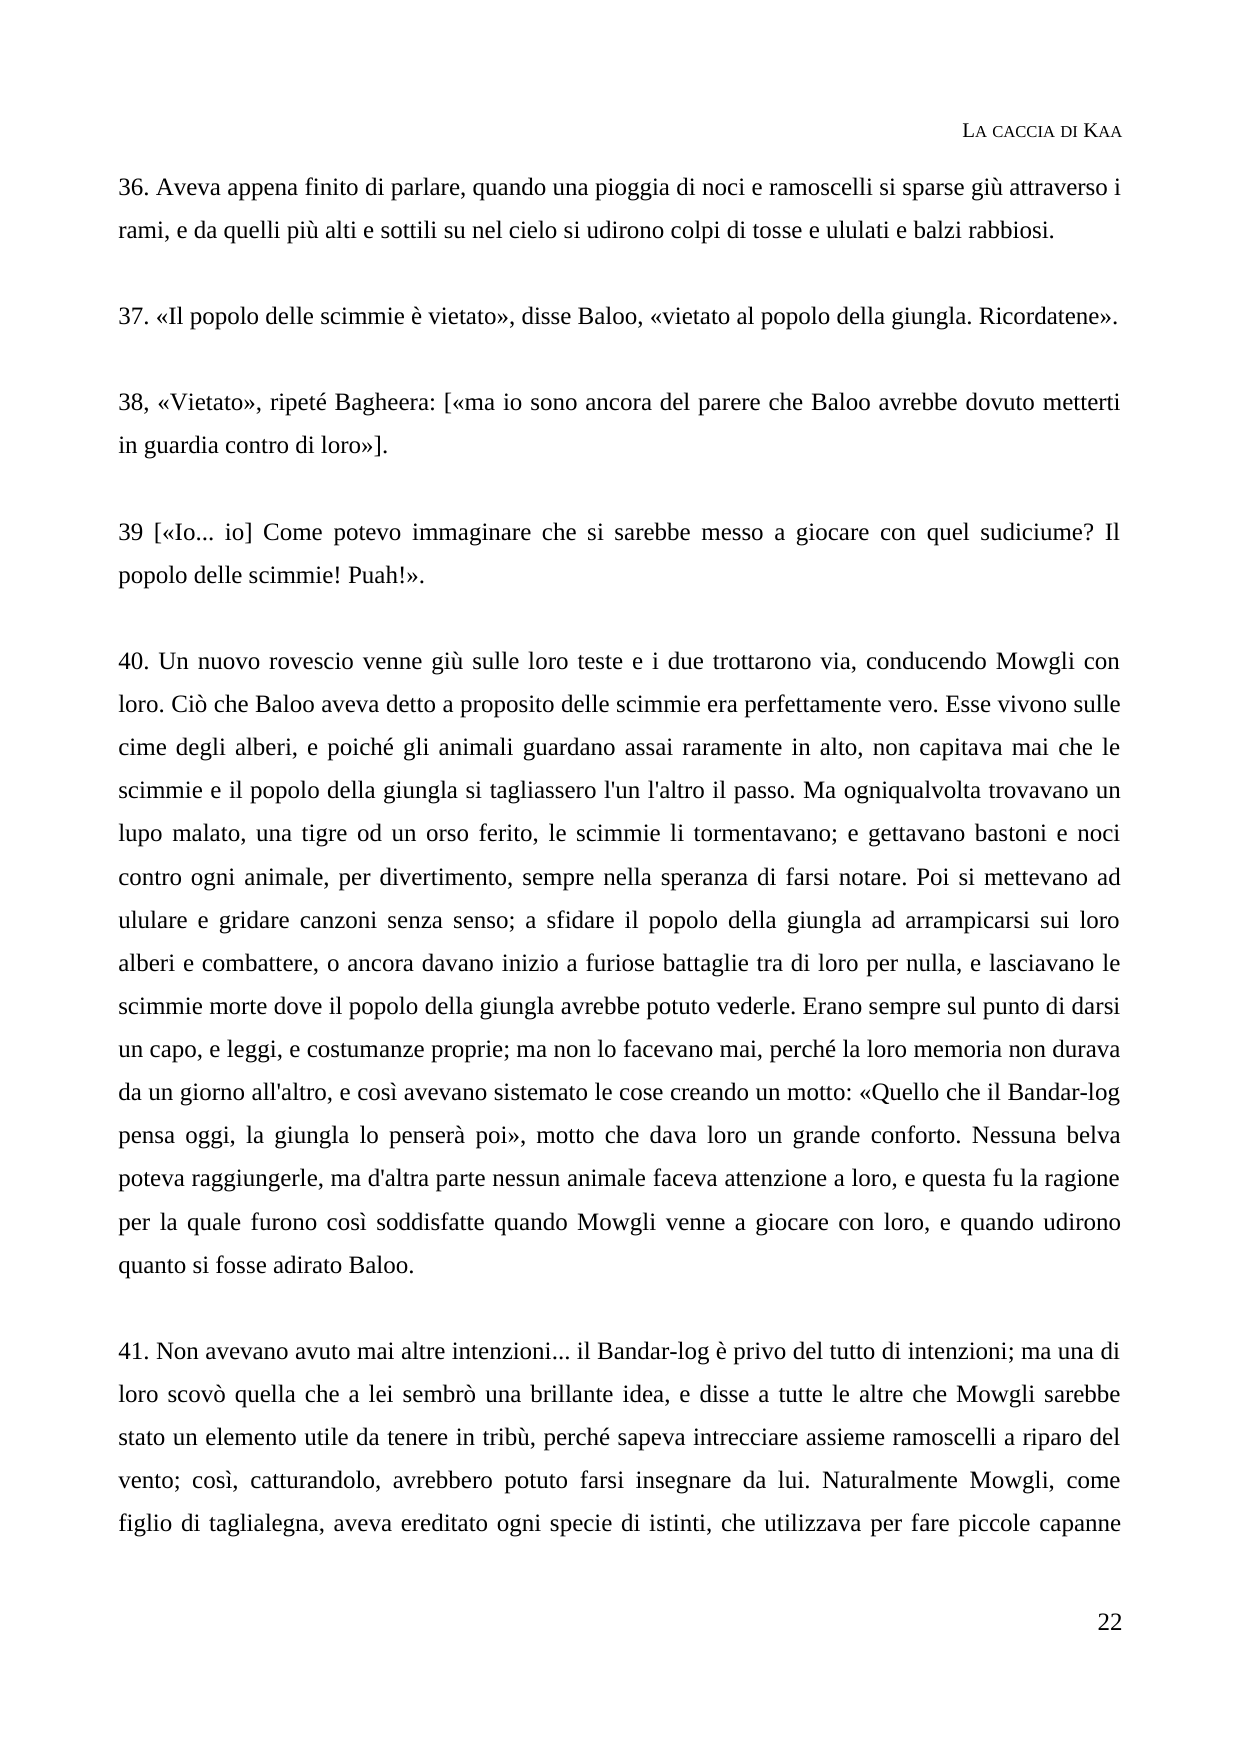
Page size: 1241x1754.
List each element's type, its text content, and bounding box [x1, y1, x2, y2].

text 37. «Il popolo delle scimmie è vietato», disse Baloo, «vietato al popolo della giungla. Ricordatene». [118, 301, 1122, 330]
text 41. Non avevano avuto mai altre intenzioni... il Bandar-log è privo del tutto di intenzioni; ma una di loro scovò quella che a lei sembrò una brillante idea, e disse a tutte le altre che Mowgli sarebbe stato un elemento utile da tenere in tribù, perché sapeva intrecciare assieme ramoscelli a riparo del vento; così, catturandolo, avrebbero potuto farsi insegnare da lui. Naturalmente Mowgli, come figlio di taglialegna, aveva ereditato ogni specie di istinti, che utilizzava per fare piccole capanne [118, 1336, 1122, 1537]
text 40. Un nuovo rovescio venne giù sulle loro teste e i due trottarono via, conducendo Mowgli con loro. Ciò che Baloo aveva detto a proposito delle scimmie era perfettamente vero. Esse vivono sulle cime degli alberi, e poiché gli animali guardano assai raramente in alto, non capitava mai che le scimmie e il popolo della giungla si tagliassero l'un l'altro il passo. Ma ogniqualvolta trovavano un lupo malato, una tigre od un orso ferito, le scimmie li tormentavano; e gettavano bastoni e noci contro ogni animale, per divertimento, sempre nella speranza di farsi notare. Poi si mettevano ad ululare e gridare canzoni senza senso; a sfidare il popolo della giungla ad arrampicarsi sui loro alberi e combattere, o ancora davano inizio a furiose battaglie tra di loro per nulla, e lasciavano le scimmie morte dove il popolo della giungla avrebbe potuto vederle. Erano sempre sul punto di darsi un capo, e leggi, e costumanze proprie; ma non lo facevano mai, perché la loro memoria non durava da un giorno all'altro, e così avevano sistemato le cose creando un motto: «Quello che il Bandar-log pensa oggi, la giungla lo penserà poi», motto che dava loro un grande conforto. Nessuna belva poteva raggiungerle, ma d'altra parte nessun animale faceva attenzione a loro, e questa fu la ragione per la quale furono così soddisfatte quando Mowgli venne a giocare con loro, e quando udirono quanto si fosse adirato Baloo. [118, 646, 1122, 1278]
text 39 [«Io... io] Come potevo immaginare che si sarebbe messo a giocare con quel sudiciume? Il popolo delle scimmie! Puah!». [118, 517, 1122, 588]
text 36. Aveva appena finito di parlare, quando una pioggia di noci e ramoscelli si sparse giù attraverso i rami, e da quelli più alti e sottili su nel cielo si udirono colpi di tosse e ululati e balzi rabbiosi. [118, 172, 1122, 243]
text 38, «Vietato», ripeté Bagheera: [«ma io sono ancora del parere che Baloo avrebbe dovuto metterti in guardia contro di loro»]. [118, 387, 1122, 459]
